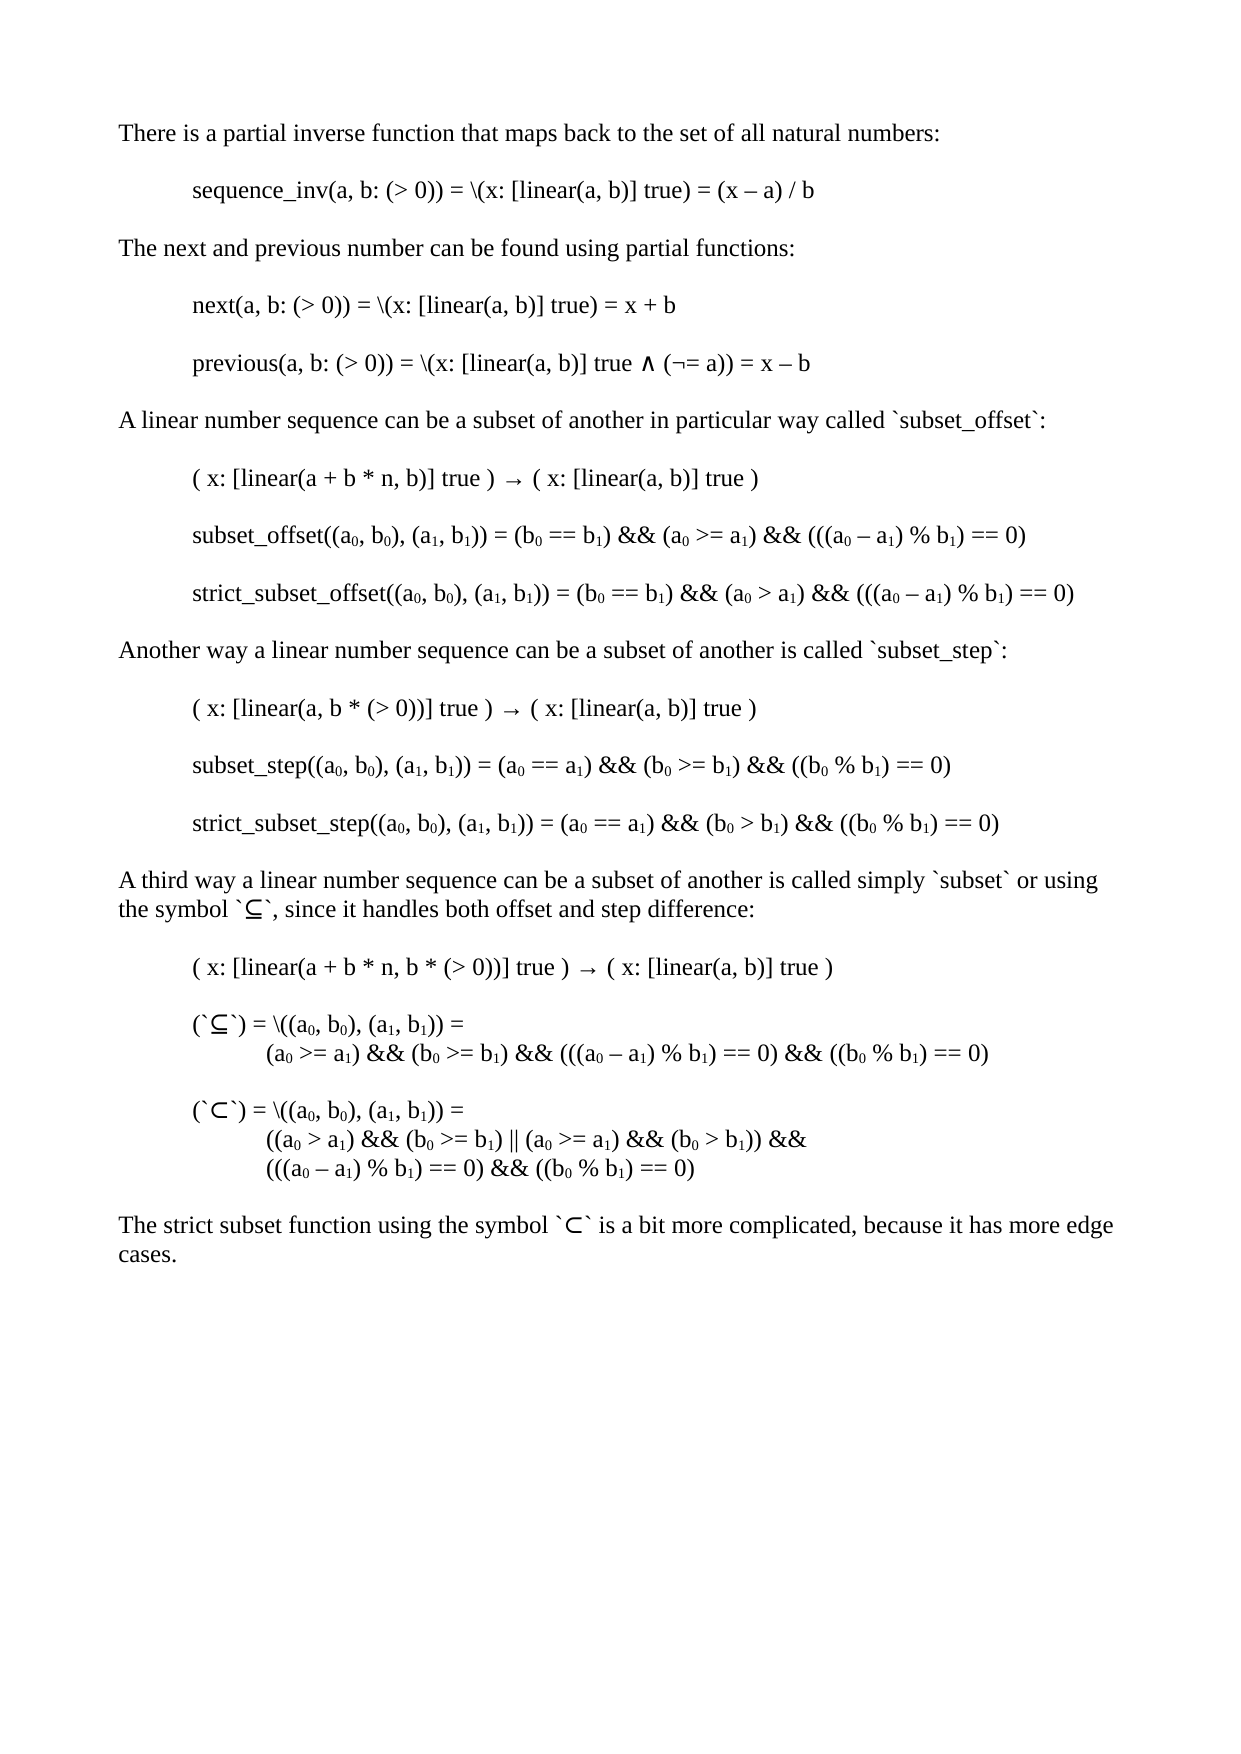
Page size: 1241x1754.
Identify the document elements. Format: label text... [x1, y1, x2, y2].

text ((a0 > a1) && (b0 >= b1) || (a0 >= a1) && (b0 > b1)) && [118, 1124, 1122, 1153]
text subset_step((a0, b0), (a1, b1)) = (a0 == a1) && (b0 >= b1) && ((b0 % b1) == 0) [118, 751, 1122, 779]
text ( x: [linear(a, b * (> 0))] true ) → ( x: [linear(a, b)] true ) [118, 693, 1122, 722]
text ( x: [linear(a + b * n, b * (> 0))] true ) → ( x: [linear(a, b)] true ) [118, 952, 1122, 981]
text A linear number sequence can be a subset of another in particular way called `subset_offset`: [118, 406, 1122, 434]
text sequence_inv(a, b: (> 0)) = \(x: [linear(a, b)] true) = (x – a) / b [118, 176, 1122, 204]
text ( x: [linear(a + b * n, b)] true ) → ( x: [linear(a, b)] true ) [118, 463, 1122, 492]
text (`⊂`) = \((a0, b0), (a1, b1)) = [118, 1096, 1122, 1124]
text strict_subset_step((a0, b0), (a1, b1)) = (a0 == a1) && (b0 > b1) && ((b0 % b1) == 0) [118, 808, 1122, 837]
text The next and previous number can be found using partial functions: [118, 233, 1122, 262]
text subset_offset((a0, b0), (a1, b1)) = (b0 == b1) && (a0 >= a1) && (((a0 – a1) % b1) == 0) [118, 521, 1122, 549]
text There is a partial inverse function that maps back to the set of all natural numbers: [118, 118, 1122, 147]
text (((a0 – a1) % b1) == 0) && ((b0 % b1) == 0) [118, 1153, 1122, 1182]
text previous(a, b: (> 0)) = \(x: [linear(a, b)] true ∧ (¬= a)) = x – b [118, 348, 1122, 377]
text The strict subset function using the symbol `⊂` is a bit more complicated, because it has more edge cases. [118, 1211, 1122, 1268]
text A third way a linear number sequence can be a subset of another is called simply `subset` or using the symbol `⊆`, since it handles both offset and step difference: [118, 866, 1122, 923]
text next(a, b: (> 0)) = \(x: [linear(a, b)] true) = x + b [118, 291, 1122, 319]
text strict_subset_offset((a0, b0), (a1, b1)) = (b0 == b1) && (a0 > a1) && (((a0 – a1) % b1) == 0) [118, 578, 1122, 607]
text Another way a linear number sequence can be a subset of another is called `subset_step`: [118, 636, 1122, 664]
text (`⊆`) = \((a0, b0), (a1, b1)) = [118, 1009, 1122, 1038]
text (a0 >= a1) && (b0 >= b1) && (((a0 – a1) % b1) == 0) && ((b0 % b1) == 0) [118, 1038, 1122, 1067]
